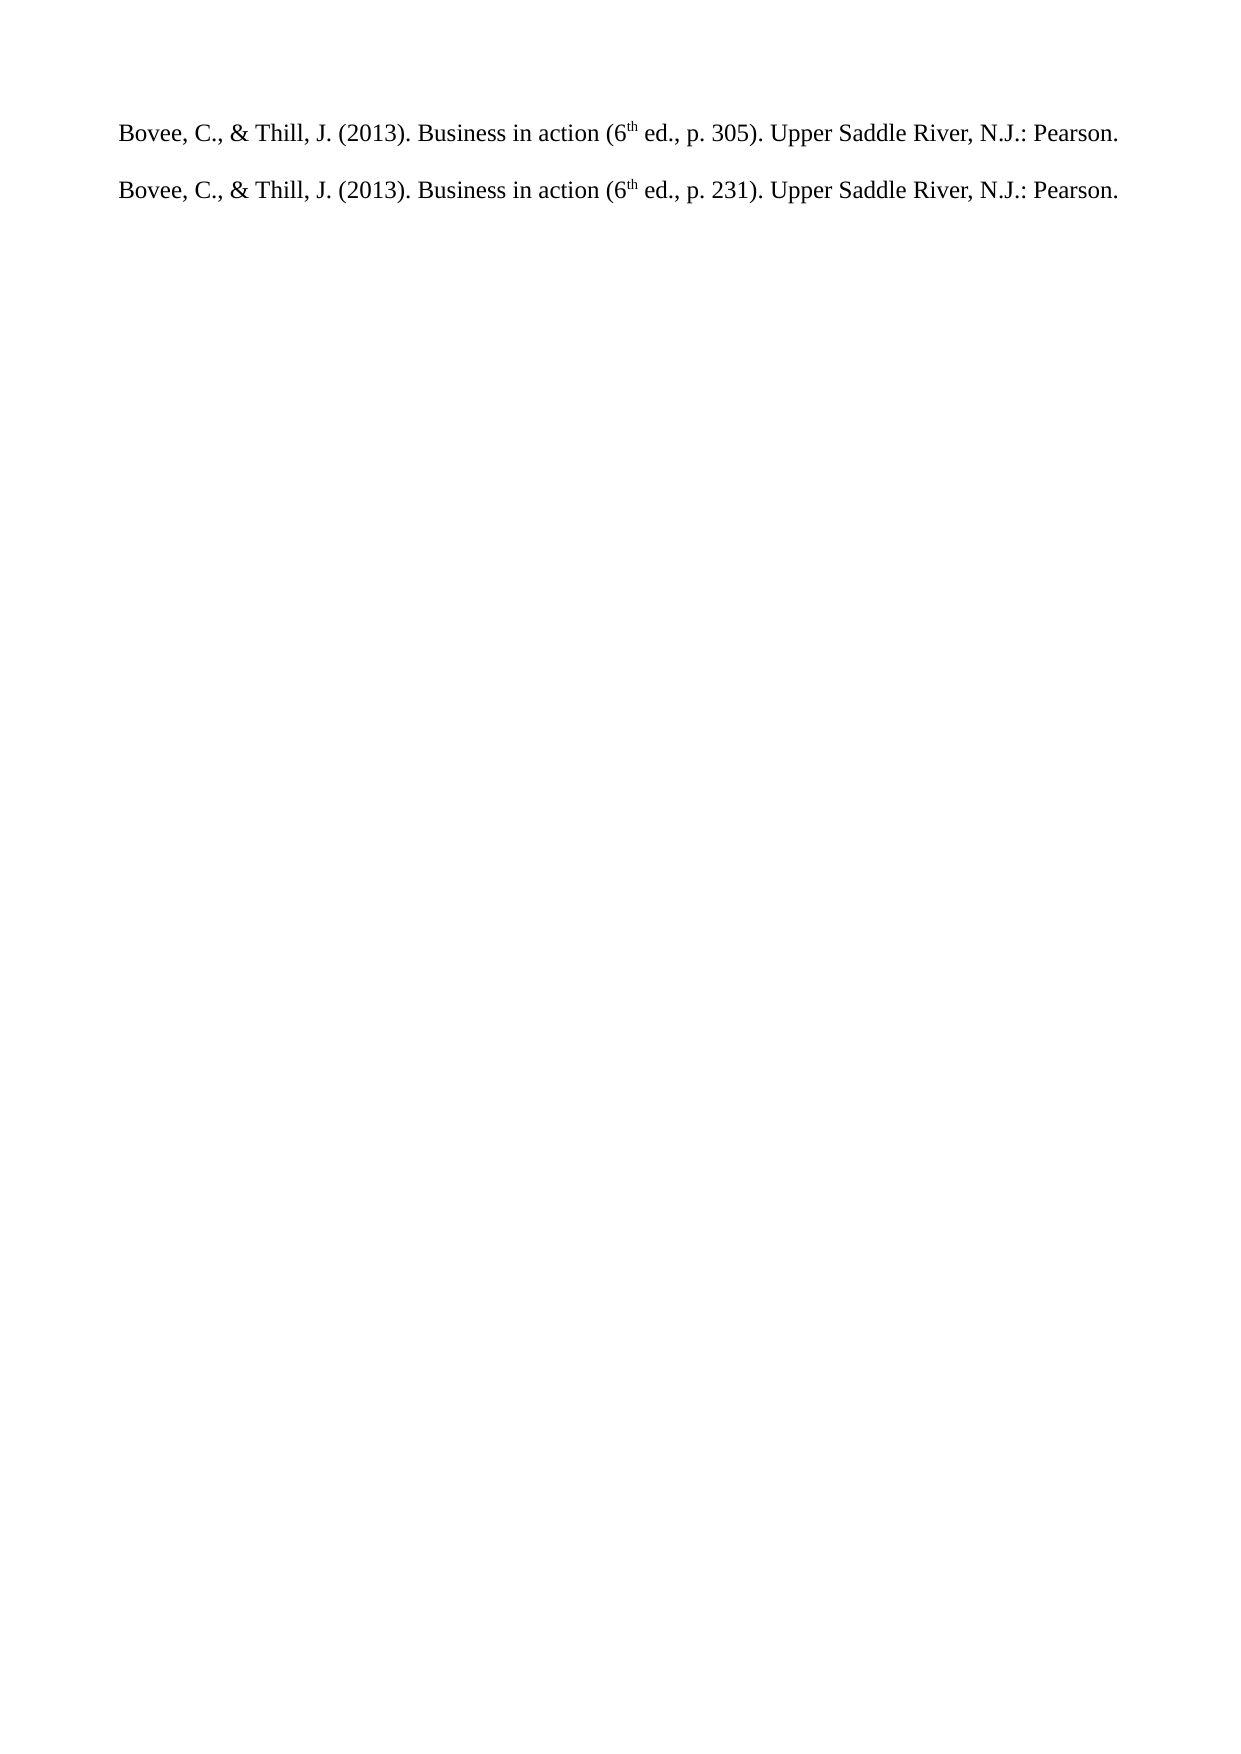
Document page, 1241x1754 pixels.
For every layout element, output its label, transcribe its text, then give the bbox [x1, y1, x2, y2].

text Bovee, C., & Thill, J. (2013). Business in action (6th ed., p. 305). Upper Saddle River, N.J.: Pearson. [118, 118, 1122, 147]
text Bovee, C., & Thill, J. (2013). Business in action (6th ed., p. 231). Upper Saddle River, N.J.: Pearson. [118, 176, 1122, 204]
